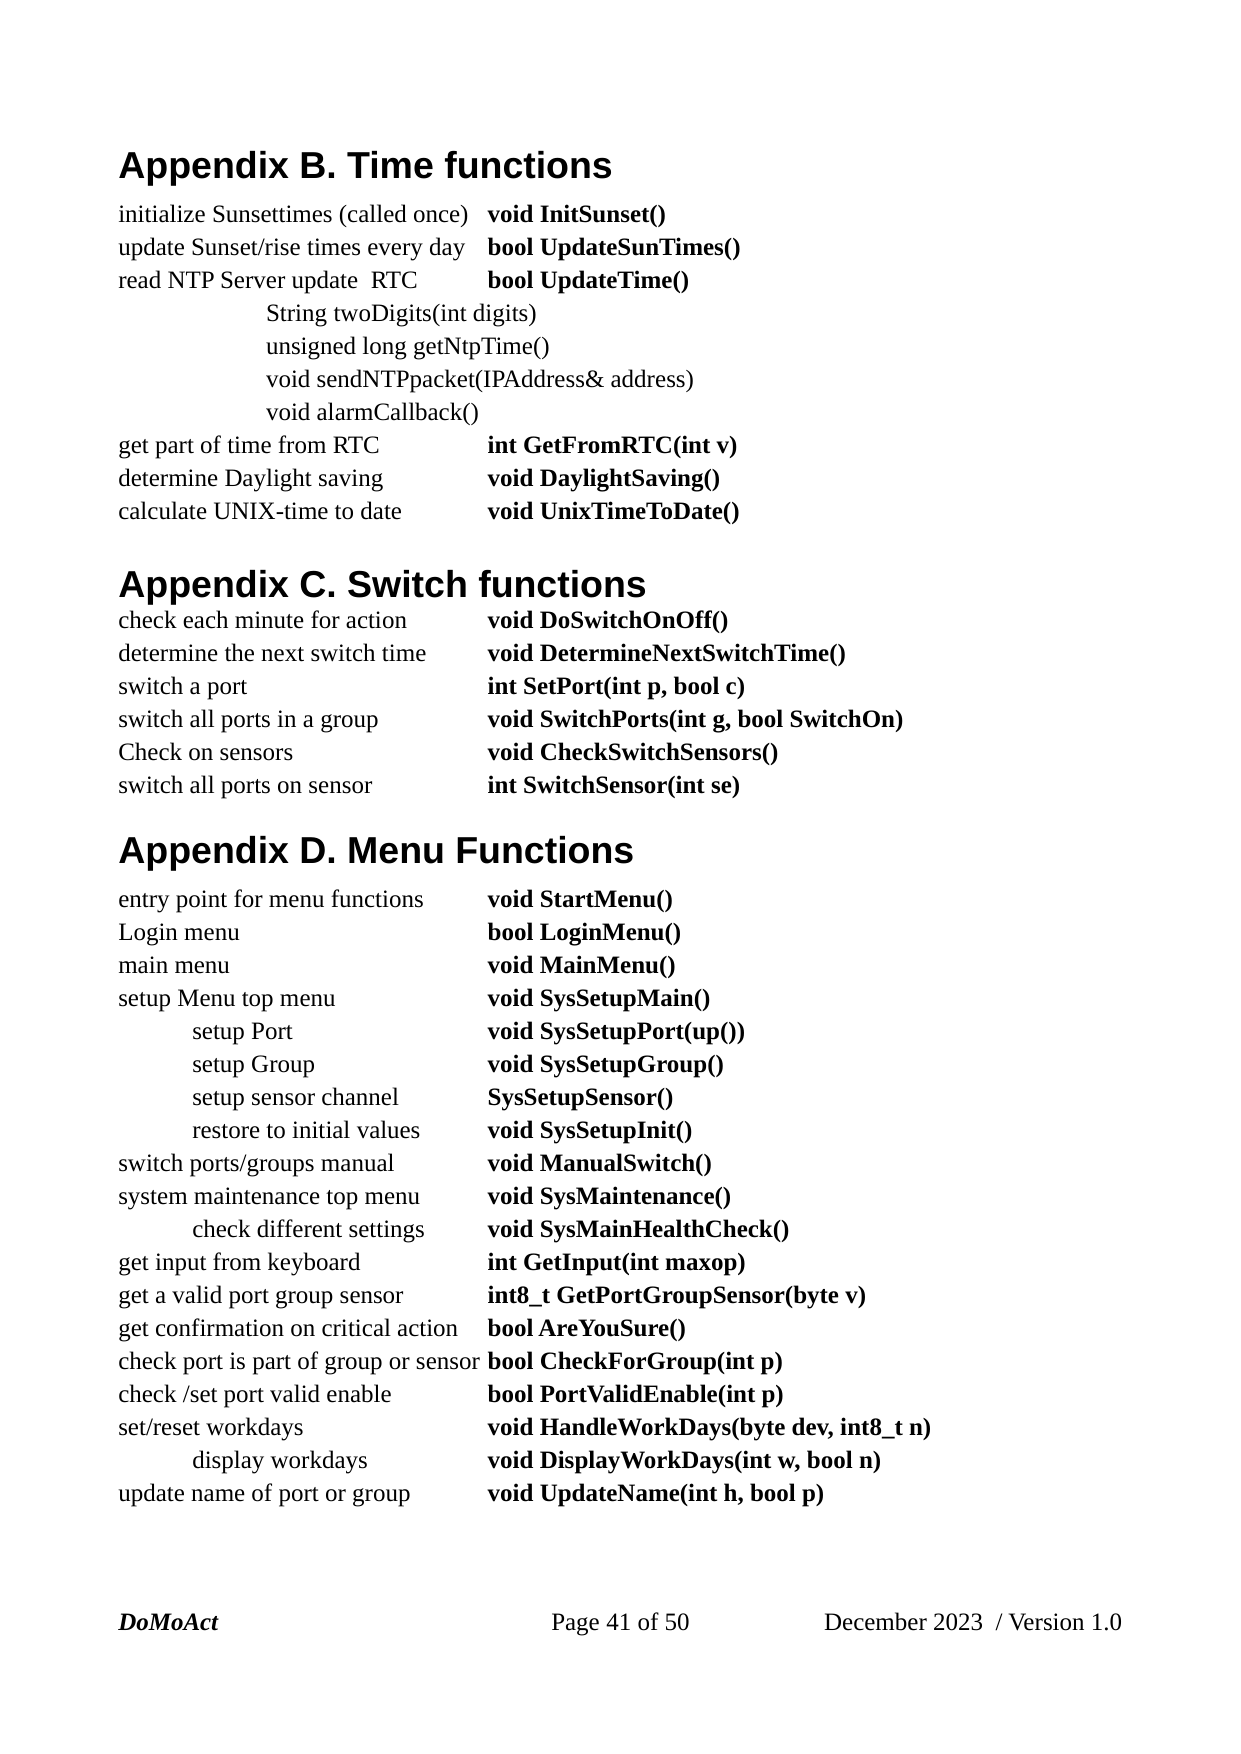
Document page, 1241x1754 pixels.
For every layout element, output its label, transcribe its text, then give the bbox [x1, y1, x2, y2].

text check port is part of group or sensor bool CheckForGroup(int p) [118, 1346, 1122, 1375]
text setup Group void SysSetupGroup() [118, 1049, 1122, 1078]
text String twoDigits(int digits) [118, 298, 1122, 327]
text Check on sensors void CheckSwitchSensors() [118, 737, 1122, 766]
subtitle Appendix C. Switch functions [118, 562, 1122, 605]
text initialize Sunsettimes (called once) void InitSunset() [118, 199, 1122, 227]
text unsigned long getNtpTime() [118, 331, 1122, 359]
text main menu void MainMenu() [118, 950, 1122, 979]
text Login menu bool LoginMenu() [118, 917, 1122, 946]
text check different settings void SysMainHealthCheck() [118, 1214, 1122, 1243]
text setup Port void SysSetupPort(up()) [118, 1016, 1122, 1045]
text switch all ports in a group void SwitchPorts(int g, bool SwitchOn) [118, 704, 1122, 733]
text get part of time from RTC int GetFromRTC(int v) [118, 430, 1122, 459]
text void sendNTPpacket(IPAddress& address) [118, 364, 1122, 393]
subtitle Appendix B. Time functions [118, 143, 1122, 186]
text get a valid port group sensor int8_t GetPortGroupSensor(byte v) [118, 1280, 1122, 1309]
text setup Menu top menu void SysSetupMain() [118, 983, 1122, 1012]
subtitle Appendix D. Menu Functions [118, 828, 1122, 871]
text switch all ports on sensor int SwitchSensor(int se) [118, 770, 1122, 799]
text calculate UNIX-time to date void UnixTimeToDate() [118, 496, 1122, 525]
text update name of port or group void UpdateName(int h, bool p) [118, 1478, 1122, 1507]
text check /set port valid enable bool PortValidEnable(int p) [118, 1379, 1122, 1408]
text determine Daylight saving void DaylightSaving() [118, 463, 1122, 492]
text switch a port int SetPort(int p, bool c) [118, 671, 1122, 700]
text switch ports/groups manual void ManualSwitch() [118, 1148, 1122, 1177]
text restore to initial values void SysSetupInit() [118, 1115, 1122, 1144]
text set/reset workdays void HandleWorkDays(byte dev, int8_t n) [118, 1412, 1122, 1441]
text setup sensor channel SysSetupSensor() [118, 1082, 1122, 1111]
text read NTP Server update RTC bool UpdateTime() [118, 265, 1122, 293]
text system maintenance top menu void SysMaintenance() [118, 1181, 1122, 1210]
text update Sunset/rise times every day bool UpdateSunTimes() [118, 232, 1122, 261]
text get confirmation on critical action bool AreYouSure() [118, 1313, 1122, 1342]
text get input from keyboard int GetInput(int maxop) [118, 1247, 1122, 1276]
text entry point for menu functions void StartMenu() [118, 884, 1122, 913]
text determine the next switch time void DetermineNextSwitchTime() [118, 638, 1122, 667]
text void alarmCallback() [118, 397, 1122, 426]
text display workdays void DisplayWorkDays(int w, bool n) [118, 1445, 1122, 1474]
text check each minute for action void DoSwitchOnOff() [118, 605, 1122, 634]
